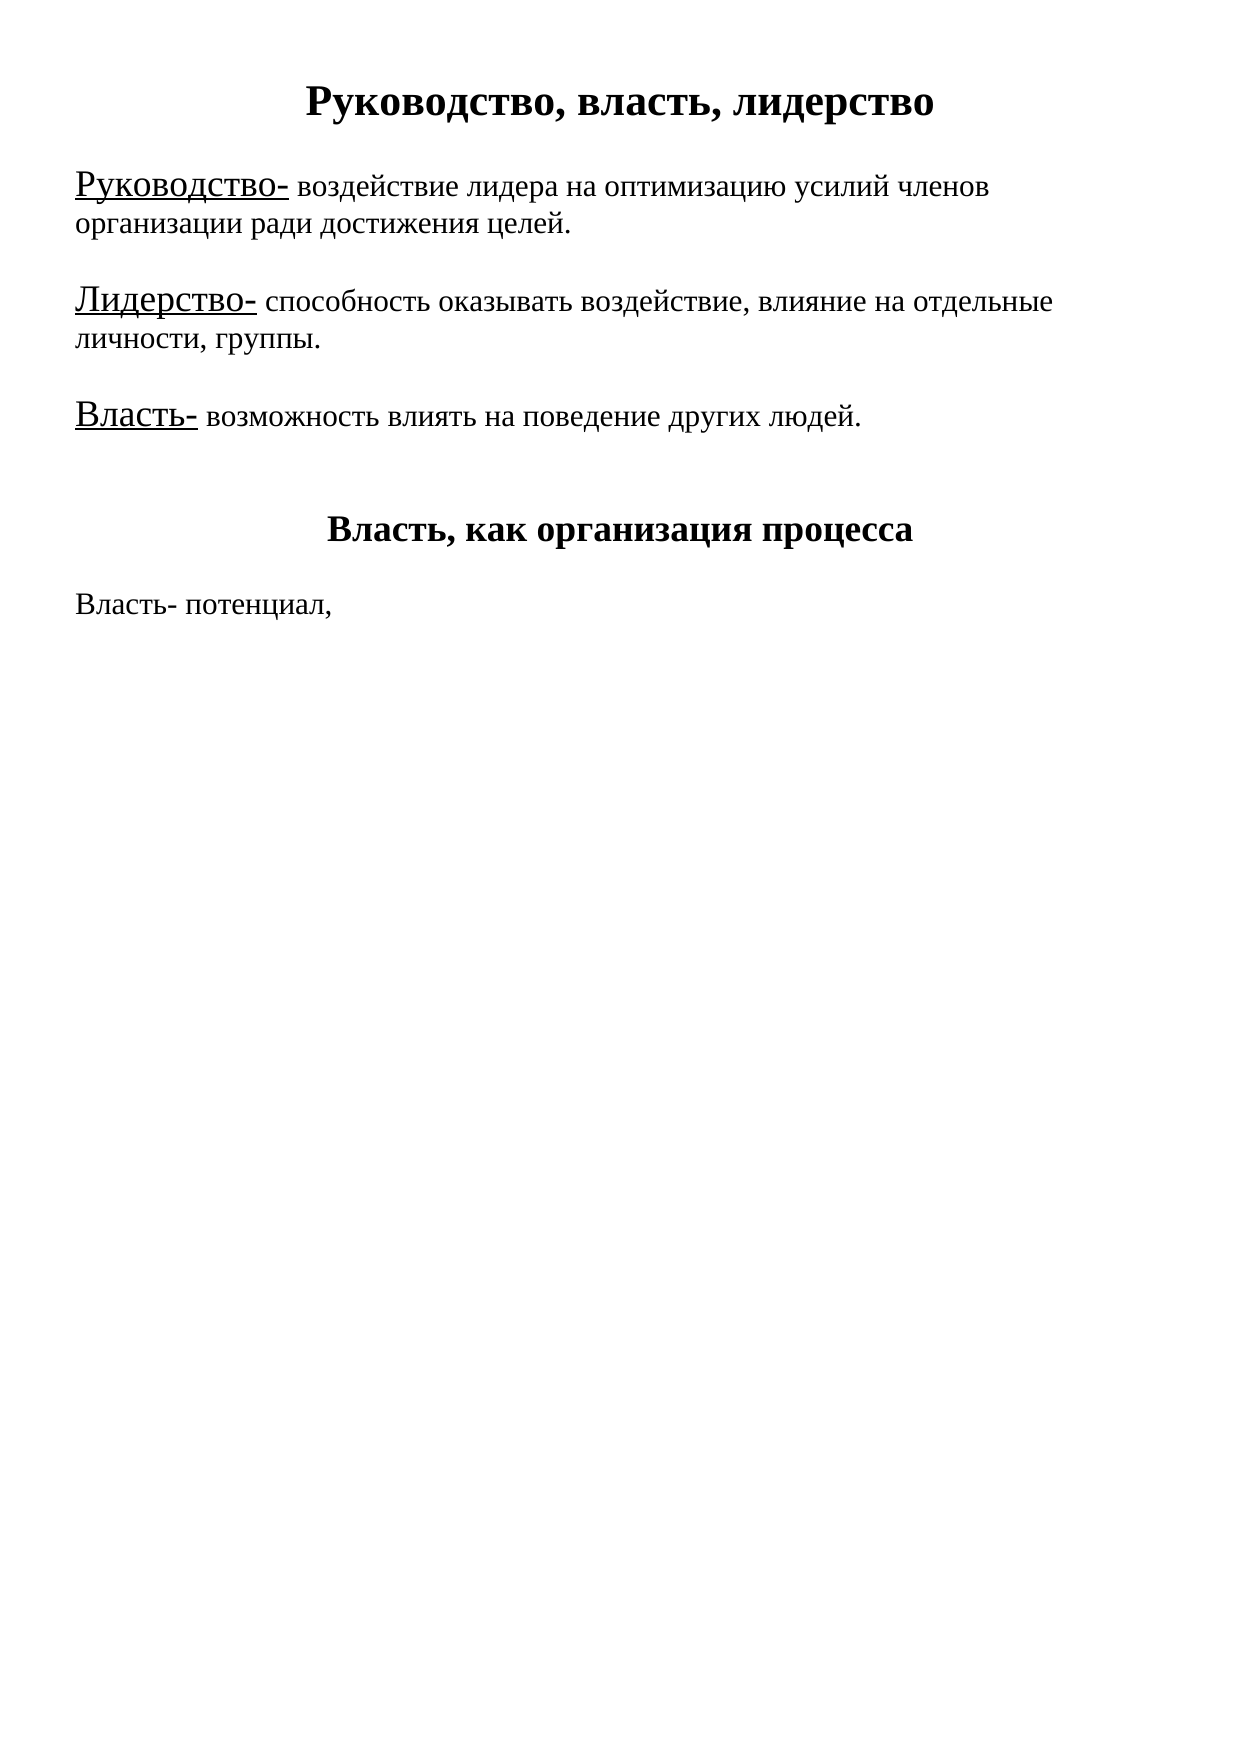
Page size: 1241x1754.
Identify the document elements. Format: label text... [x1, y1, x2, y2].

text Лидерство- способность оказывать воздействие, влияние на отдельные личности, группы. [75, 276, 1165, 355]
text Власть- возможность влиять на поведение других людей. [75, 391, 1165, 434]
text Руководство, власть, лидерство [75, 75, 1165, 125]
text Руководство- воздействие лидера на оптимизацию усилий членов организации ради достижения целей. [75, 161, 1165, 240]
text Власть, как организация процесса [75, 506, 1165, 549]
text Власть- потенциал, [75, 585, 1165, 621]
